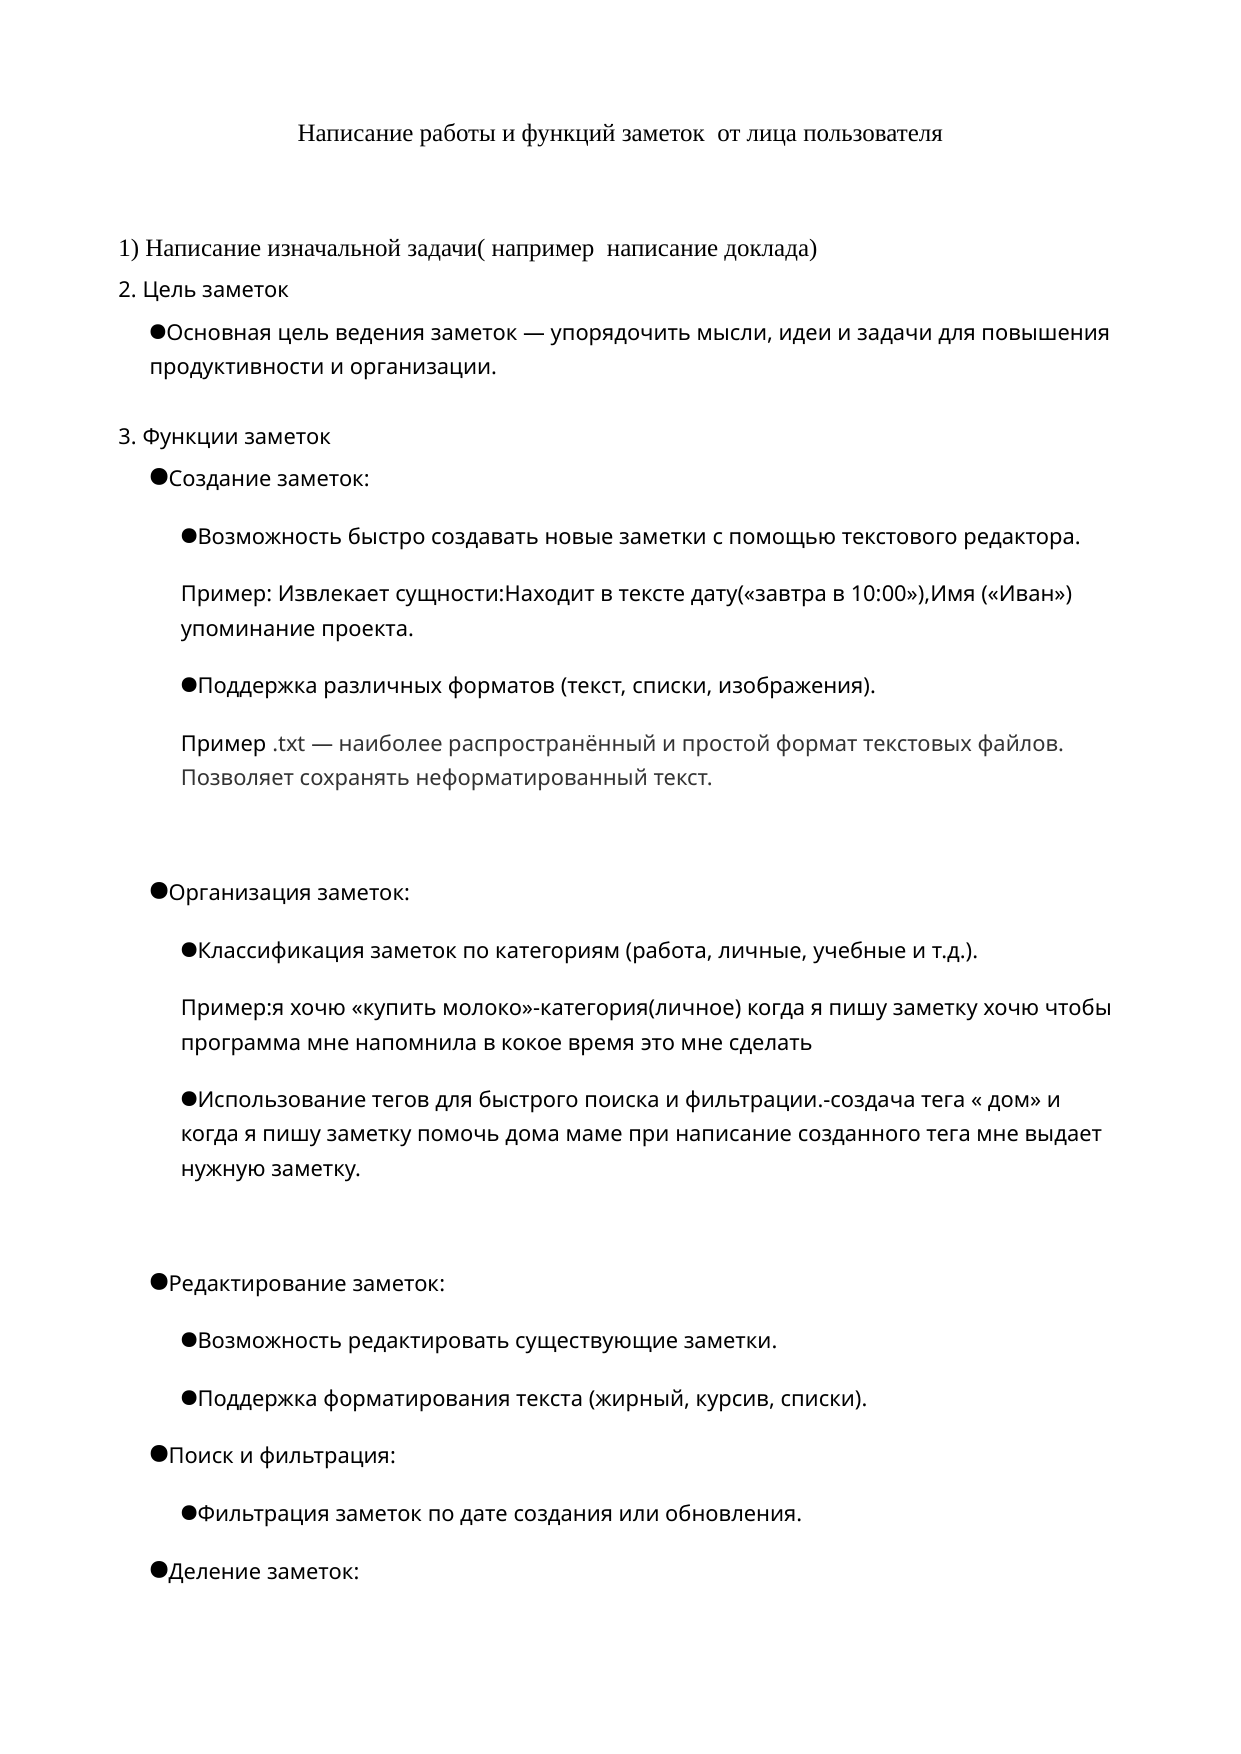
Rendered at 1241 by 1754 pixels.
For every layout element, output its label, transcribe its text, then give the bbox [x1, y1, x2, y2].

subtitle 3. Функции заметок [118, 421, 1122, 451]
list Использование тегов для быстрого поиска и фильтрации.-создача тега « дом» и когда я пишу заметку помочь дома маме при написание созданного тега мне выдает нужную заметку. [118, 1084, 1122, 1182]
list Редактирование заметок: [118, 1268, 1122, 1297]
text Написание работы и функций заметок от лица пользователя [118, 118, 1122, 147]
list Деление заметок: [118, 1556, 1122, 1586]
list Поддержка различных форматов (текст, списки, изображения). [118, 670, 1122, 700]
text 1) Написание изначальной задачи( например написание доклада) [118, 233, 1122, 262]
list Пример:я хочю «купить молоко»-категория(личное) когда я пишу заметку хочю чтобы программа мне напомнила в кокое время это мне сделать [118, 992, 1122, 1056]
list Пример: Извлекает сущности:Находит в тексте дату(«завтра в 10:00»),Имя («Иван») упоминание проекта. [118, 578, 1122, 642]
list Организация заметок: [118, 877, 1122, 907]
list Фильтрация заметок по дате создания или обновления. [118, 1498, 1122, 1528]
list Поиск и фильтрация: [118, 1441, 1122, 1470]
list Пример .txt — наиболее распространённый и простой формат текстовых файлов. Позволяет сохранять неформатированный текст. [118, 728, 1122, 792]
list Поддержка форматирования текста (жирный, курсив, списки). [118, 1383, 1122, 1413]
list Создание заметок: [118, 463, 1122, 493]
list Возможность редактировать существующие заметки. [118, 1325, 1122, 1355]
list Возможность быстро создавать новые заметки с помощью текстового редактора. [118, 521, 1122, 551]
list Основная цель ведения заметок — упорядочить мысли, идеи и задачи для повышения продуктивности и организации. [118, 317, 1122, 381]
list Классификация заметок по категориям (работа, личные, учебные и т.д.). [118, 935, 1122, 964]
subtitle 2. Цель заметок [118, 274, 1122, 304]
